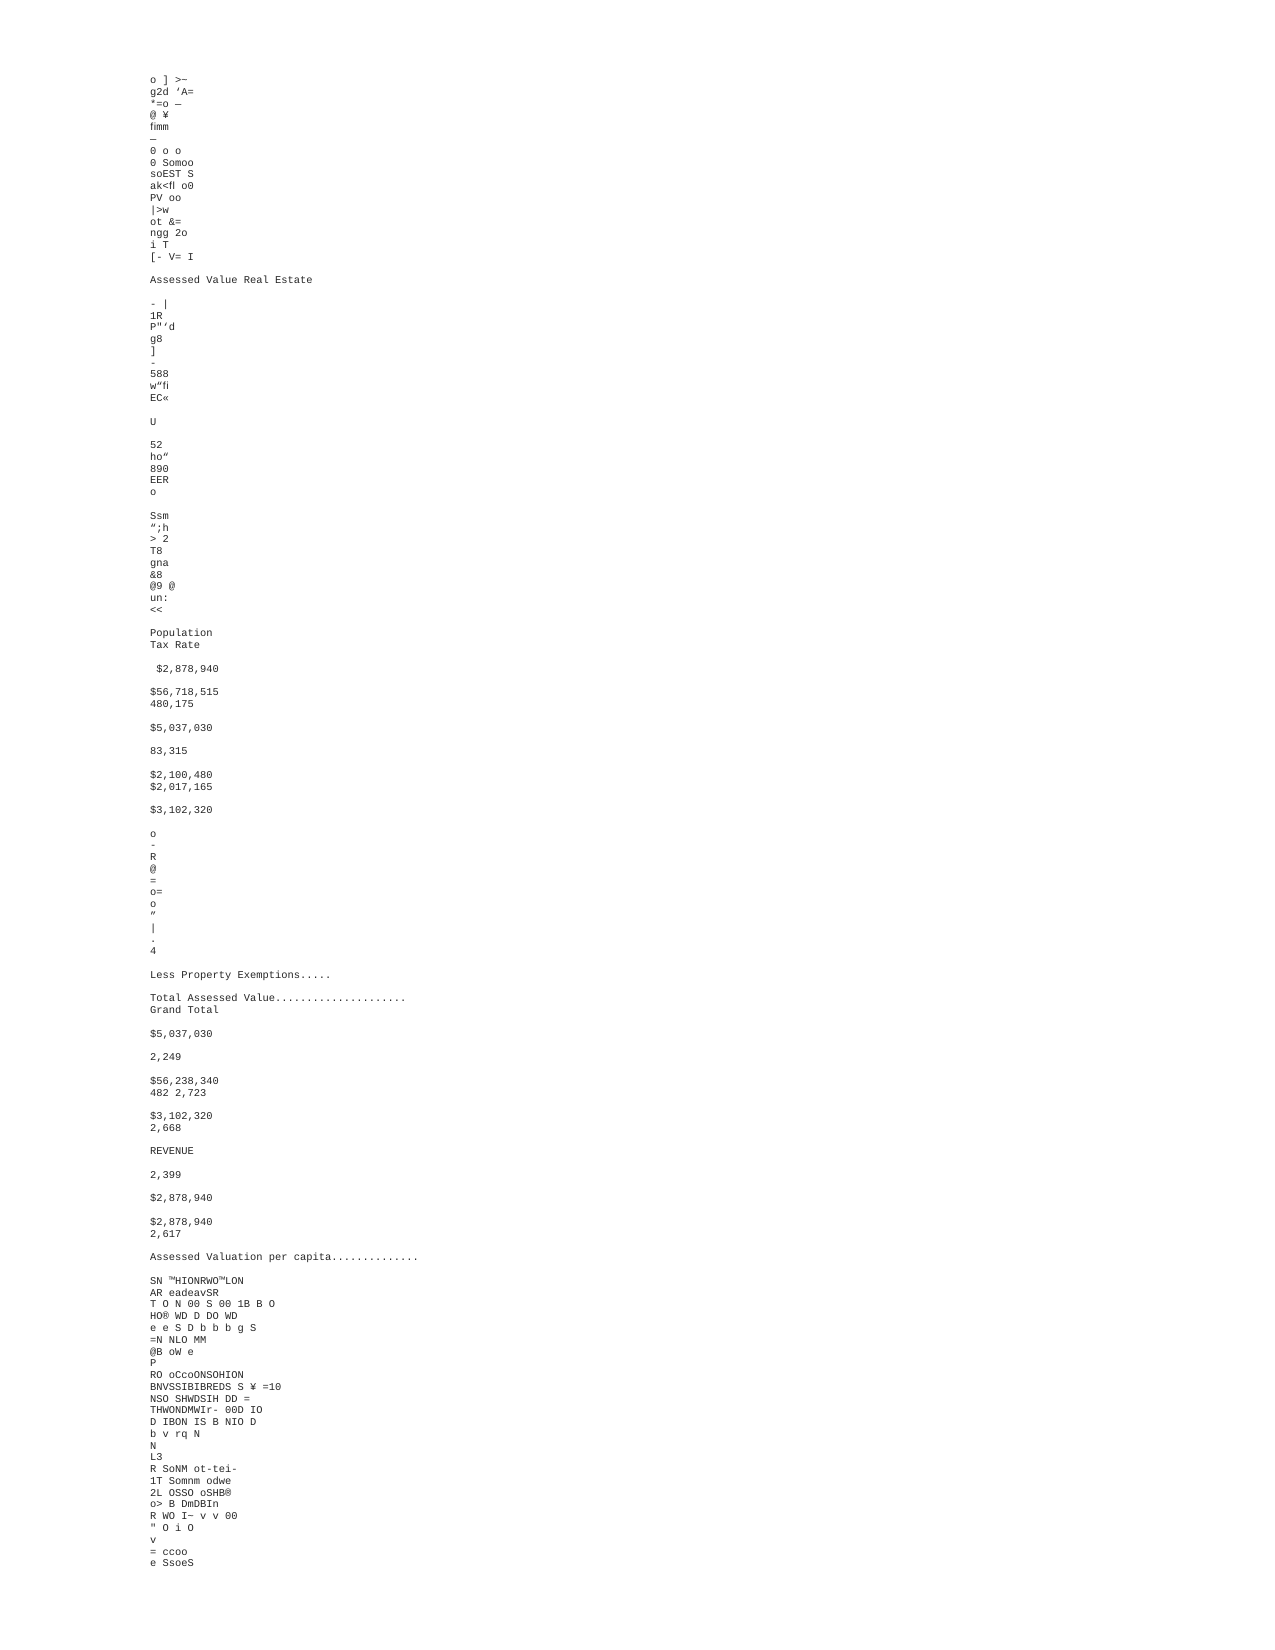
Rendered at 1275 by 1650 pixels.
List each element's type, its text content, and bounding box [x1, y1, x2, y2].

text . [150, 934, 1125, 946]
text 480,175 [150, 699, 1125, 711]
text [- V= I [150, 252, 1125, 263]
text > 2 [150, 534, 1125, 546]
text NSO SHWDSIH DD = [150, 1393, 1125, 1405]
text 2L OSSO oSHB® [150, 1487, 1125, 1499]
text 0 o o [150, 146, 1125, 157]
text $5,037,030 [150, 722, 1125, 734]
text ﬁmm [150, 122, 1125, 134]
text 2,399 [150, 1170, 1125, 1181]
text 890 [150, 463, 1125, 475]
text $2,100,480 [150, 769, 1125, 781]
text v [150, 1534, 1125, 1546]
text “;h [150, 522, 1125, 534]
text Grand Total [150, 1005, 1125, 1017]
text *=o — [150, 98, 1125, 110]
text 2,668 [150, 1123, 1125, 1134]
text N [150, 1440, 1125, 1452]
text soEST S [150, 169, 1125, 181]
text D IBON IS B NIO D [150, 1417, 1125, 1429]
text THWONDMWIr- 00D IO [150, 1405, 1125, 1417]
text - | [150, 299, 1125, 310]
text Total Assessed Value..................... [150, 993, 1125, 1005]
text o> B DmDBIn [150, 1499, 1125, 1511]
text — [150, 134, 1125, 146]
text 1T Somnm odwe [150, 1476, 1125, 1487]
text PV oo [150, 193, 1125, 204]
text e e S D b b b g S [150, 1323, 1125, 1334]
text o [150, 899, 1125, 911]
text ngg 2o [150, 228, 1125, 240]
text BNVSSIBIBREDS S ¥ =10 [150, 1382, 1125, 1393]
text U [150, 416, 1125, 428]
text Tax Rate [150, 640, 1125, 652]
text ] [150, 346, 1125, 357]
text $56,718,515 [150, 687, 1125, 699]
text T O N 00 S 00 1B B O [150, 1299, 1125, 1311]
text $5,037,030 [150, 1028, 1125, 1040]
text |>w [150, 204, 1125, 216]
text - [150, 357, 1125, 369]
text RO oCcoONSOHION [150, 1370, 1125, 1382]
text Assessed Valuation per capita.............. [150, 1252, 1125, 1264]
text SN ™HIONRWO™LON [150, 1276, 1125, 1287]
text R SoNM ot-tei- [150, 1464, 1125, 1476]
text $3,102,320 [150, 1111, 1125, 1123]
text P [150, 1358, 1125, 1370]
text Less Property Exemptions..... [150, 969, 1125, 981]
text 2,617 [150, 1228, 1125, 1240]
text 482 2,723 [150, 1087, 1125, 1099]
text R WO I~ v v 00 [150, 1511, 1125, 1523]
text ho“ [150, 452, 1125, 463]
text gna [150, 558, 1125, 569]
text = [150, 875, 1125, 887]
text ak<ﬂ o0 [150, 181, 1125, 193]
text EER [150, 475, 1125, 487]
text " O i O [150, 1523, 1125, 1534]
text un: [150, 593, 1125, 605]
text o [150, 828, 1125, 840]
text $3,102,320 [150, 805, 1125, 817]
text w“ﬁ [150, 381, 1125, 393]
text 0 Somoo [150, 157, 1125, 169]
text ot &= [150, 216, 1125, 228]
text &8 [150, 569, 1125, 581]
text L3 [150, 1452, 1125, 1464]
text 2,249 [150, 1052, 1125, 1064]
text - [150, 840, 1125, 852]
text i T [150, 240, 1125, 252]
text $2,878,940 [150, 1193, 1125, 1205]
text =N NLO MM [150, 1334, 1125, 1346]
text Assessed Value Real Estate [150, 275, 1125, 287]
text Ssm [150, 511, 1125, 522]
text Population [150, 628, 1125, 640]
text b v rq N [150, 1429, 1125, 1440]
text = ccoo [150, 1546, 1125, 1558]
text g8 [150, 334, 1125, 346]
text $2,017,165 [150, 781, 1125, 793]
text REVENUE [150, 1146, 1125, 1158]
text @ ¥ [150, 110, 1125, 122]
text | [150, 922, 1125, 934]
text P"‘d [150, 322, 1125, 334]
text @ [150, 864, 1125, 875]
text o ] >~ [150, 75, 1125, 87]
text AR eadeavSR [150, 1287, 1125, 1299]
text EC« [150, 393, 1125, 404]
text e SsoeS [150, 1558, 1125, 1570]
text << [150, 605, 1125, 616]
text R [150, 852, 1125, 864]
text @9 @ [150, 581, 1125, 593]
text o [150, 487, 1125, 499]
text o= [150, 887, 1125, 899]
text @B oW e [150, 1346, 1125, 1358]
text g2d ‘A= [150, 87, 1125, 98]
text T8 [150, 546, 1125, 558]
text $2,878,940 [150, 663, 1125, 675]
text 4 [150, 946, 1125, 958]
text ” [150, 911, 1125, 922]
text 588 [150, 369, 1125, 381]
text $2,878,940 [150, 1217, 1125, 1228]
text 1R [150, 310, 1125, 322]
text $56,238,340 [150, 1076, 1125, 1087]
text 83,315 [150, 746, 1125, 758]
text 52 [150, 440, 1125, 452]
text HO® WD D DO WD [150, 1311, 1125, 1323]
